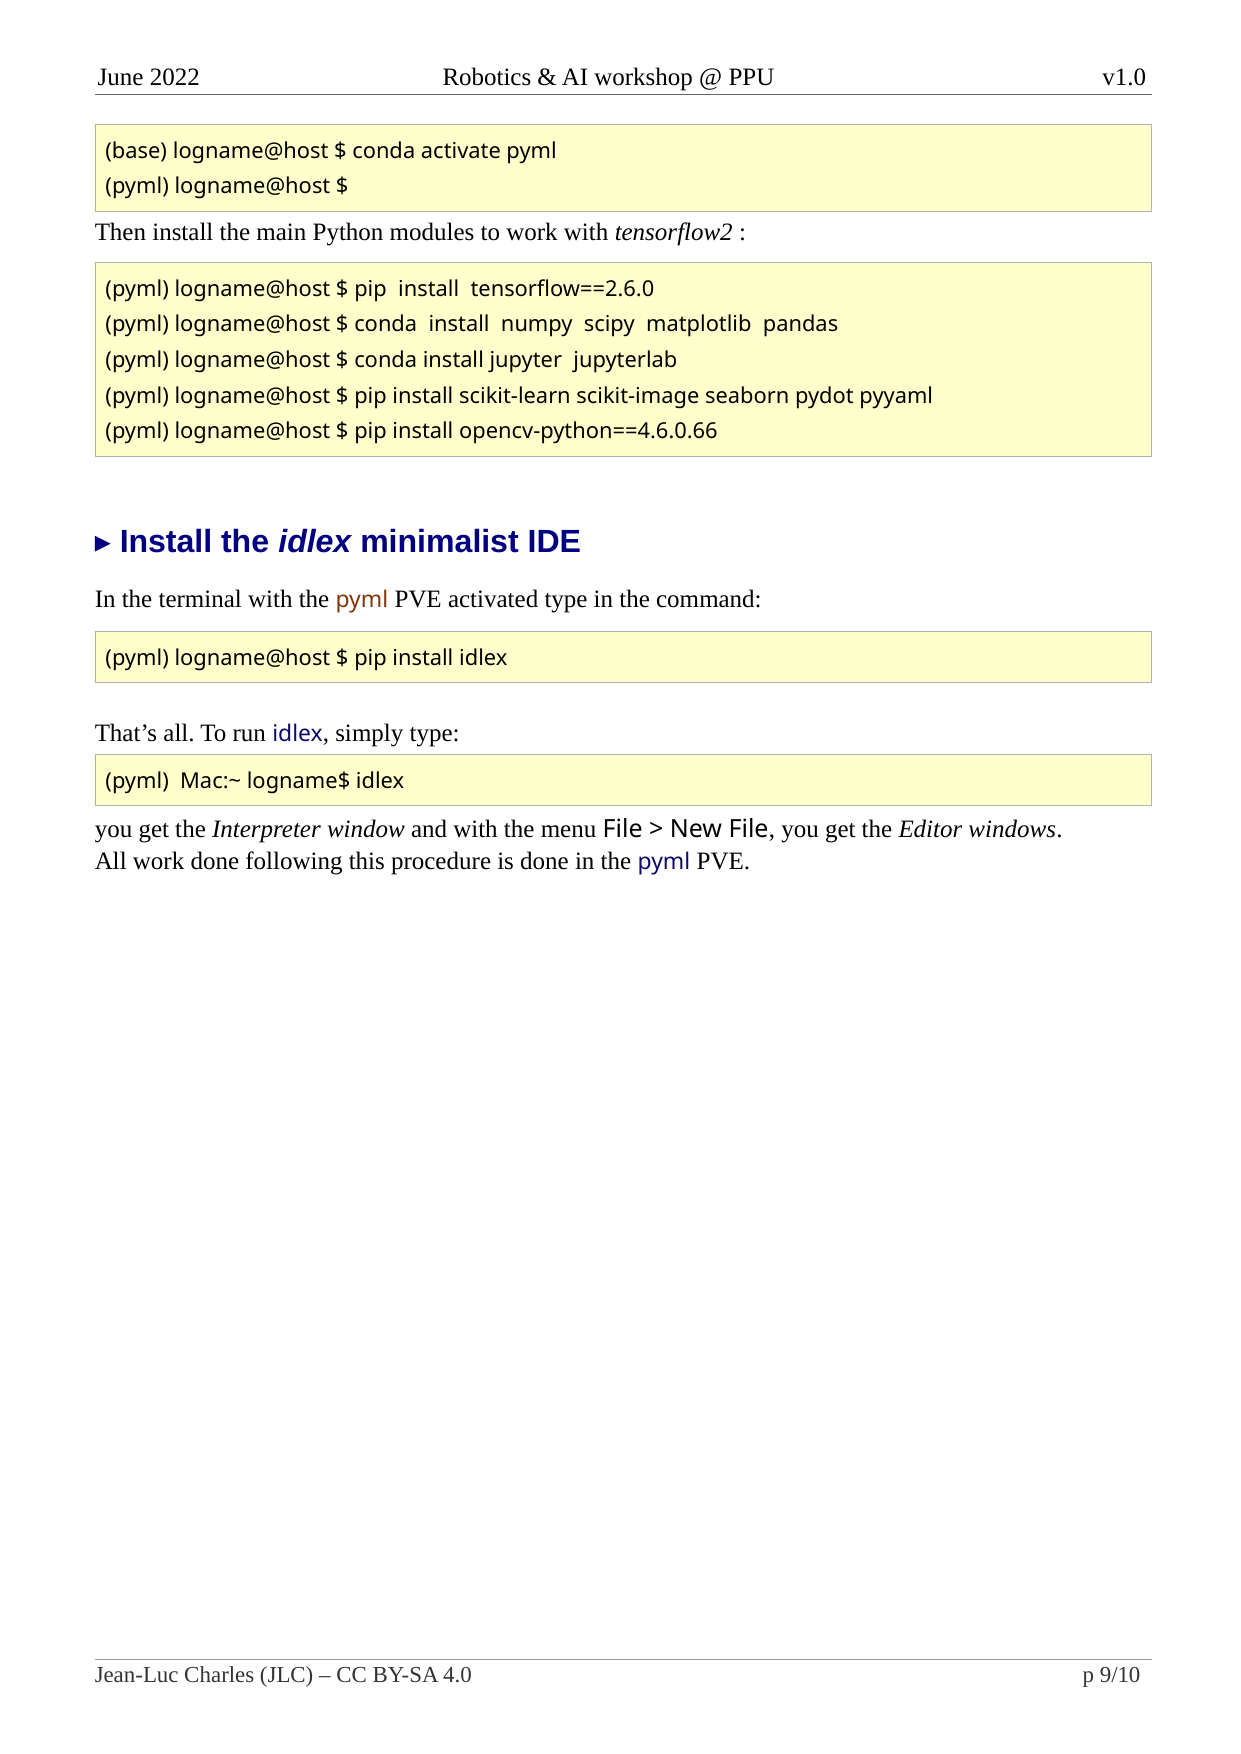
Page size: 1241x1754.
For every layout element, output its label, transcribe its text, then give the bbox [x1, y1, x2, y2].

text (pyml) logname@host $ pip install opencv-python==4.6.0.66 [96, 405, 1151, 456]
text (pyml) logname@host $ conda install jupyter jupyterlab [96, 333, 1151, 369]
text (pyml) Mac:~ logname$ idlex [96, 755, 1151, 805]
text In the terminal with the pyml PVE activated type in the command: [94, 583, 1152, 614]
text (pyml) logname@host $ pip install tensorflow==2.6.0 [96, 263, 1151, 297]
text (pyml) logname@host $ pip install idlex [96, 632, 1151, 682]
text (base) logname@host $ conda activate pyml [96, 125, 1151, 160]
text you get the Interpreter window and with the menu File > New File, you get the Editor windows. [94, 811, 1152, 845]
text (pyml) logname@host $ [96, 160, 1151, 211]
subtitle ▸ Install the idlex minimalist IDE [94, 486, 1152, 559]
text (pyml) logname@host $ pip install scikit-learn scikit-image seaborn pydot pyyaml [96, 369, 1151, 405]
text All work done following this procedure is done in the pyml PVE. [94, 845, 1152, 876]
text That’s all. To run idlex, simply type: [94, 717, 1152, 748]
text Then install the main Python modules to work with tensorflow2 : [94, 217, 1152, 246]
text (pyml) logname@host $ conda install numpy scipy matplotlib pandas [96, 297, 1151, 333]
